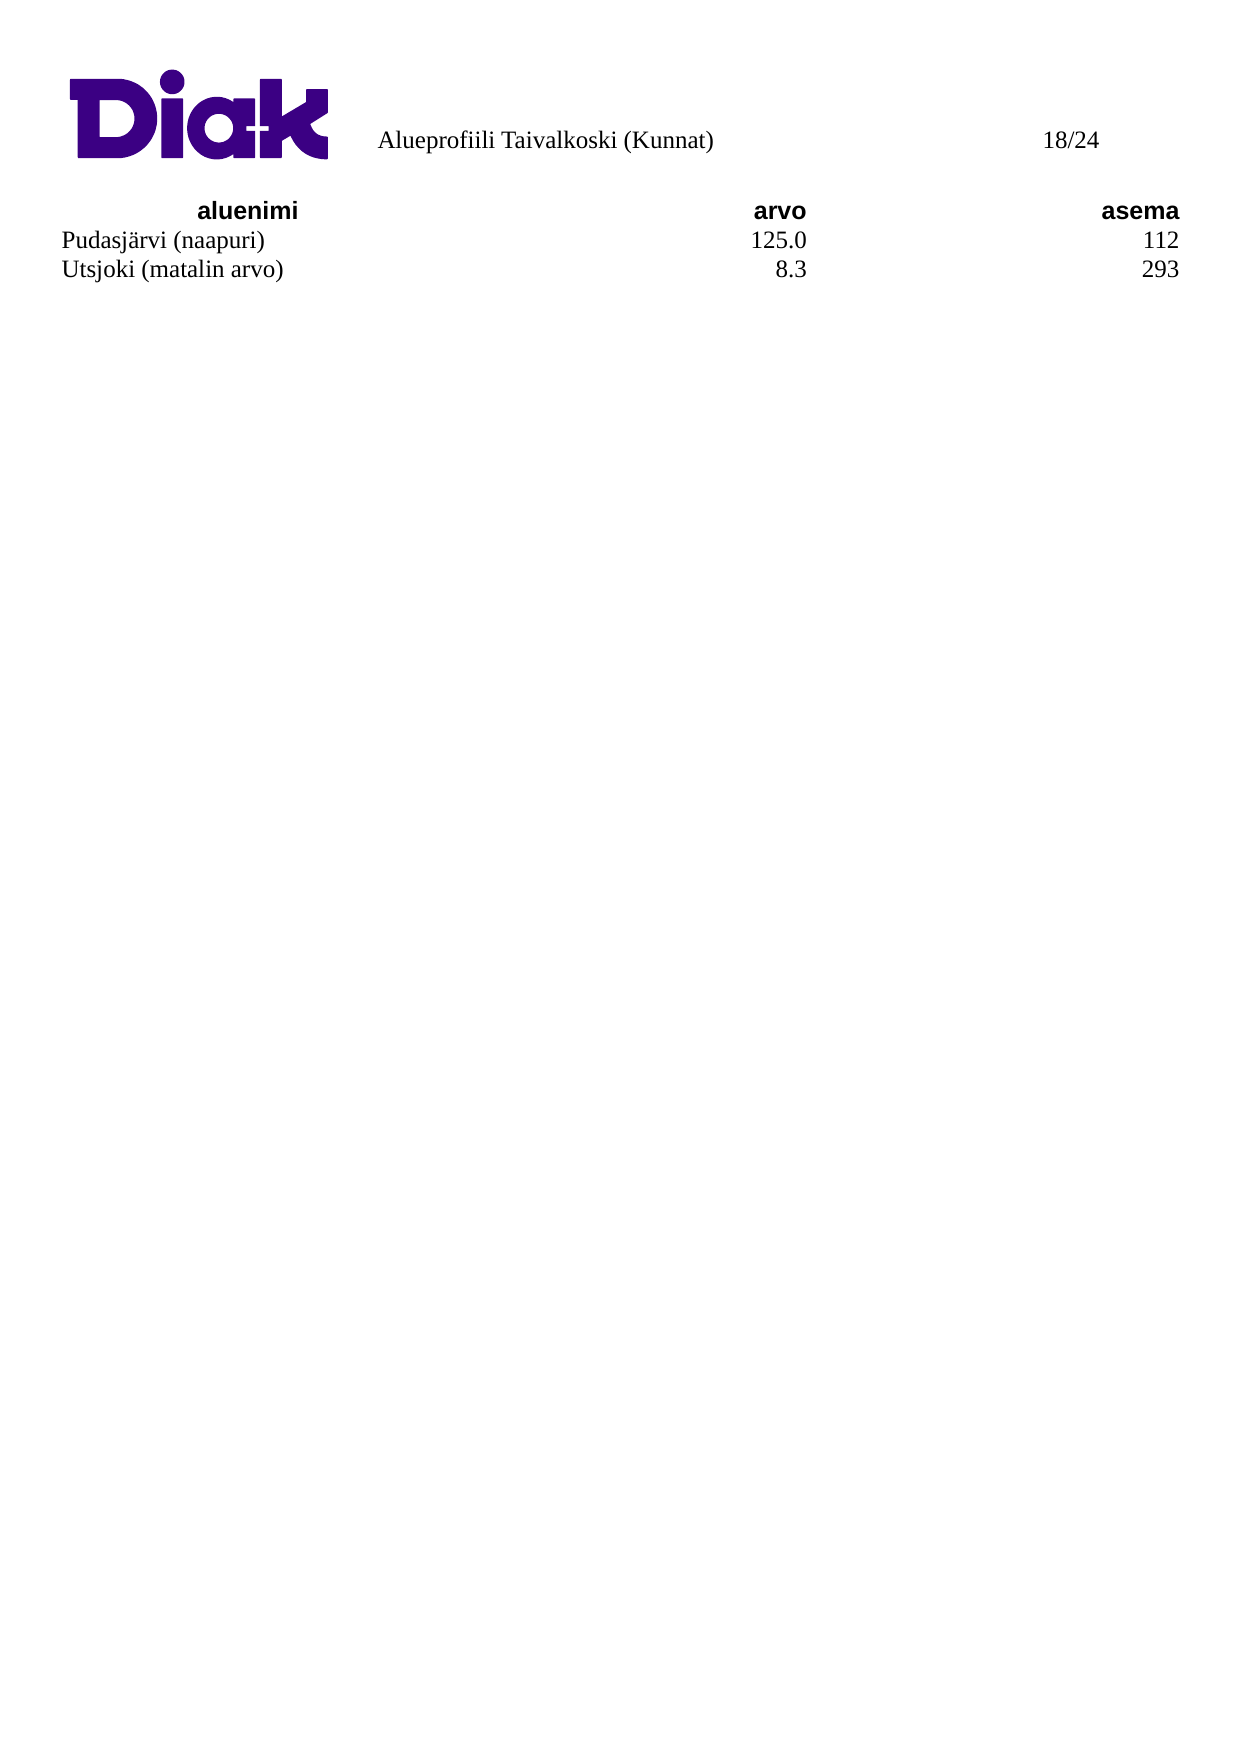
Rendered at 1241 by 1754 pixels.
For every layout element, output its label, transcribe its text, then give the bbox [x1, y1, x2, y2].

table_header asema [806, 196, 1179, 225]
table_cell Utsjoki (matalin arvo) [61, 254, 434, 282]
table_cell 125.0 [434, 225, 806, 254]
table_cell Pudasjärvi (naapuri) [61, 225, 434, 254]
table_header arvo [434, 196, 806, 225]
table_cell 112 [806, 225, 1179, 254]
table_cell 293 [806, 254, 1179, 282]
table_header aluenimi [61, 196, 434, 225]
table_cell 8.3 [434, 254, 806, 282]
